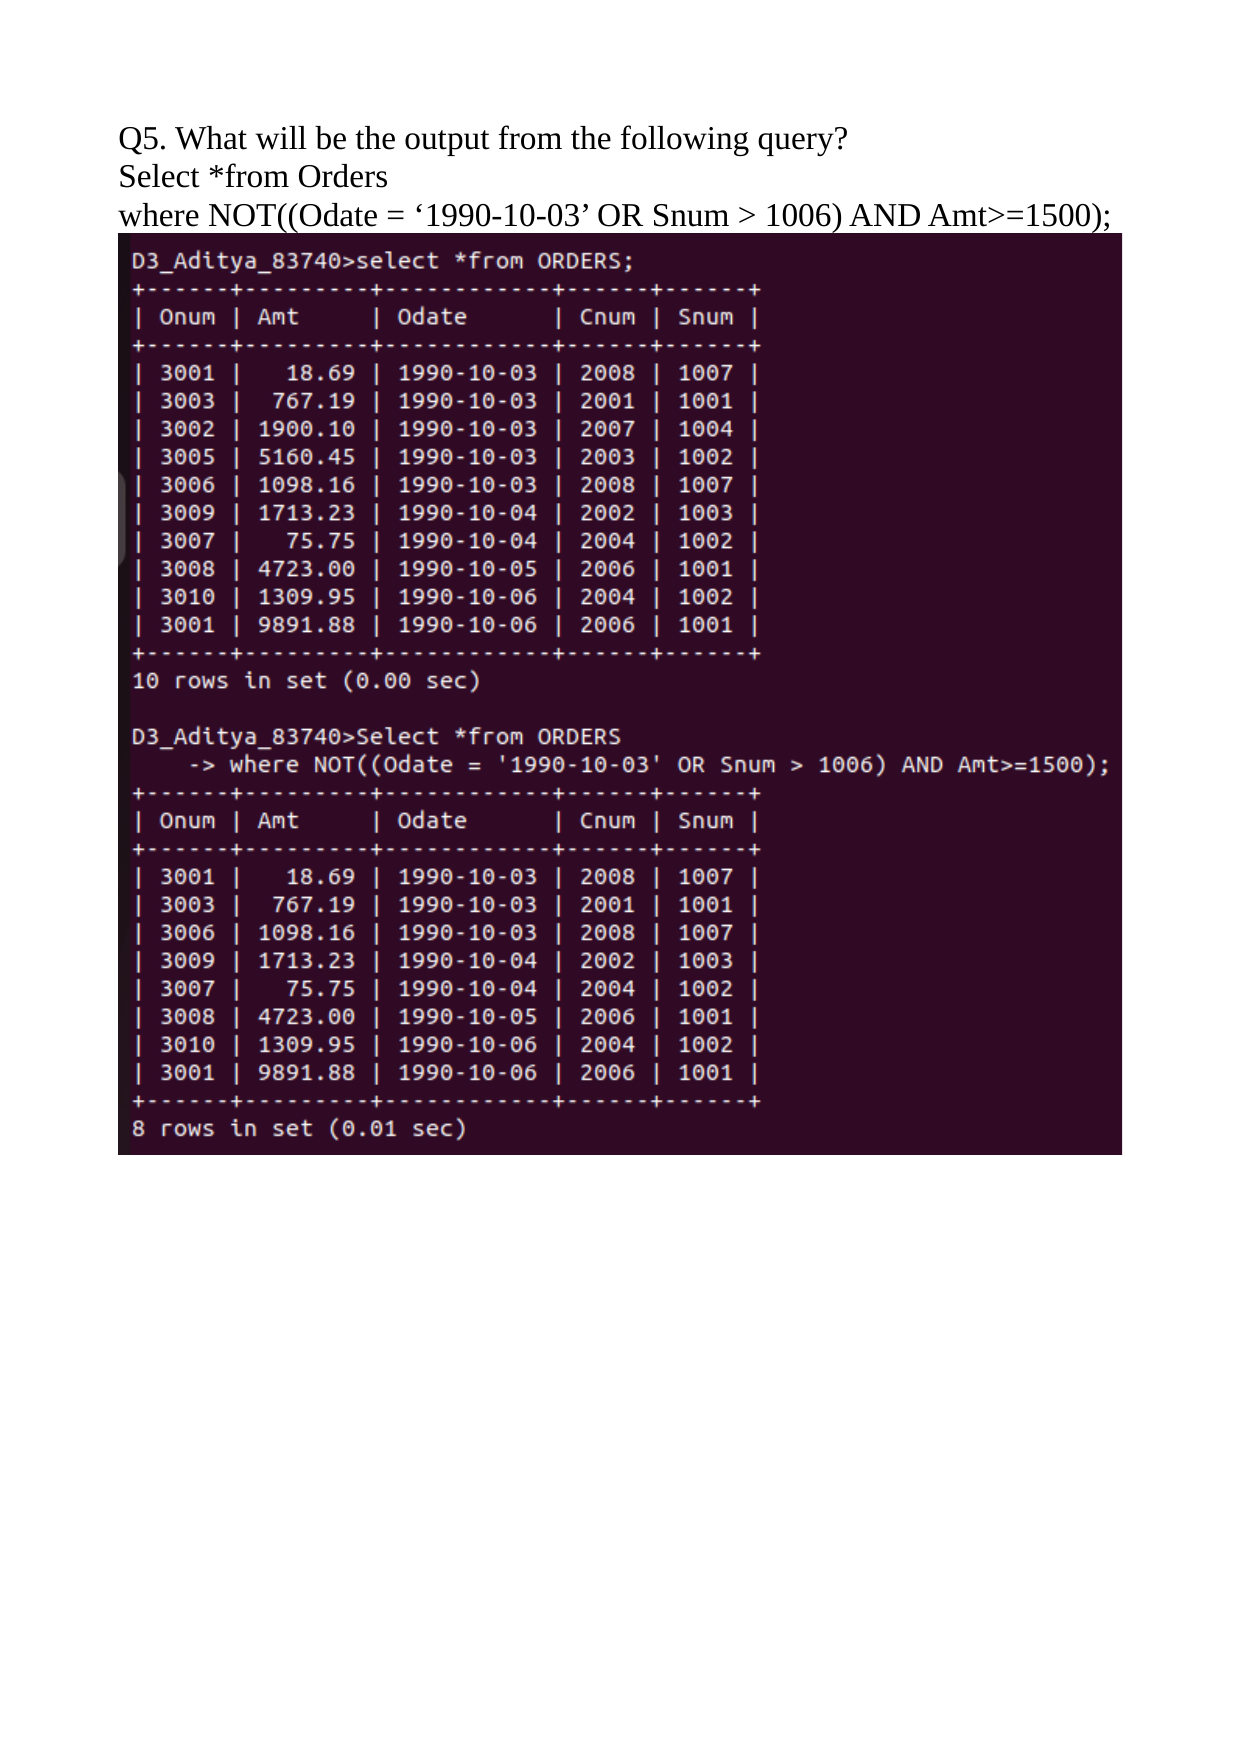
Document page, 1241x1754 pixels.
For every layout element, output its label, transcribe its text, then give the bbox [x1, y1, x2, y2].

text where NOT((Odate = ‘1990-10-03’ OR Snum > 1006) AND Amt>=1500); [118, 195, 1122, 233]
text Q5. What will be the output from the following query? [118, 118, 1122, 156]
picture [118, 233, 1123, 1155]
text Select *from Orders [118, 156, 1122, 195]
